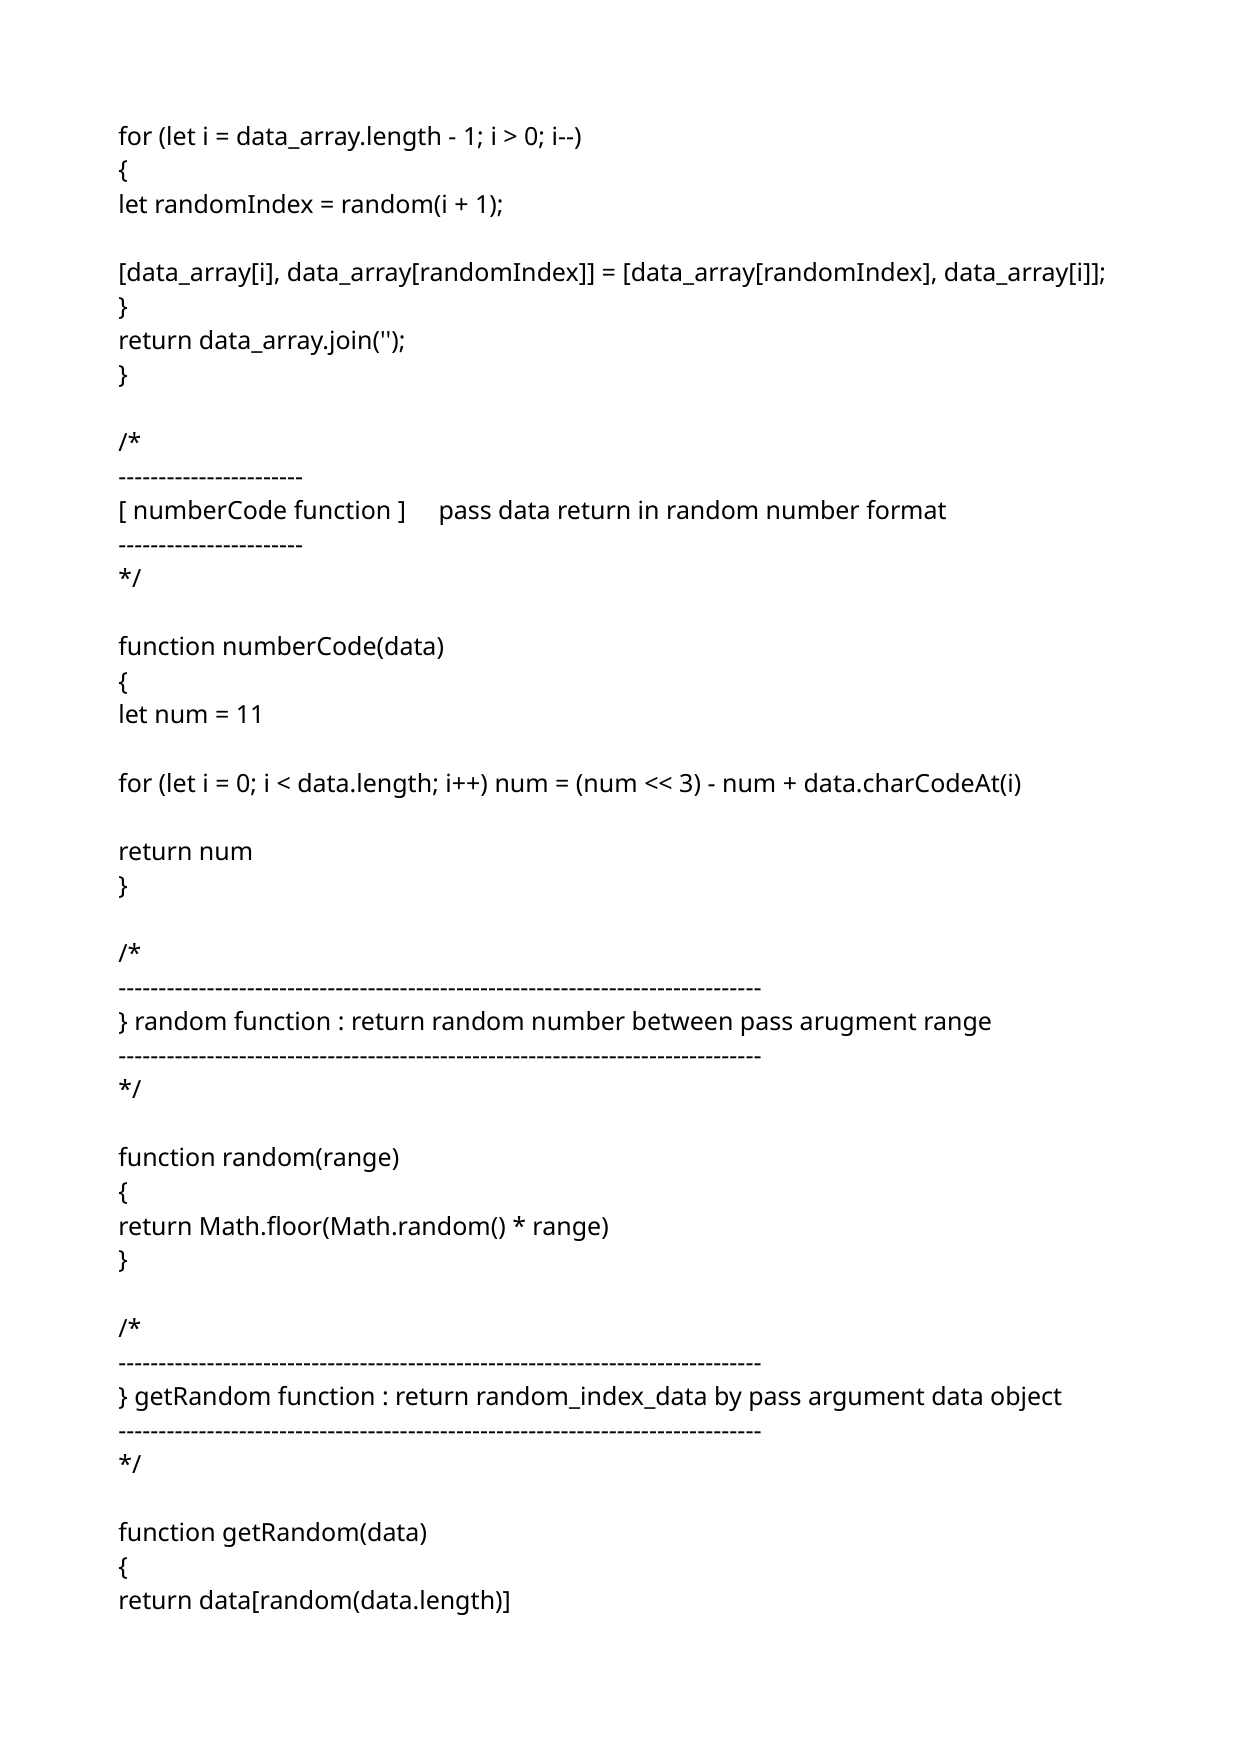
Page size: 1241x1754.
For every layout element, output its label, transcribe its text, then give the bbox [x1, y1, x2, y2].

text [ numberCode function ] pass data return in random number format [118, 493, 1122, 527]
text { [118, 1174, 1122, 1208]
text -------------------------------------------------------------------------------- [118, 1412, 1122, 1447]
text return data[random(data.length)] [118, 1583, 1122, 1617]
text -------------------------------------------------------------------------------- [118, 1344, 1122, 1378]
text */ [118, 1447, 1122, 1481]
text function getRandom(data) [118, 1515, 1122, 1549]
text -------------------------------------------------------------------------------- [118, 1038, 1122, 1072]
text { [118, 1549, 1122, 1583]
text } [118, 1242, 1122, 1276]
text return num [118, 833, 1122, 867]
text } random function : return random number between pass arugment range [118, 1004, 1122, 1038]
text for (let i = data_array.length - 1; i > 0; i--) [118, 118, 1122, 152]
text let num = 11 [118, 697, 1122, 731]
text /* [118, 1310, 1122, 1344]
text */ [118, 561, 1122, 595]
text */ [118, 1072, 1122, 1106]
text /* [118, 936, 1122, 970]
text } [118, 288, 1122, 322]
text for (let i = 0; i < data.length; i++) num = (num << 3) - num + data.charCodeAt(i) [118, 765, 1122, 799]
text } [118, 357, 1122, 391]
text ----------------------- [118, 527, 1122, 561]
text } [118, 867, 1122, 902]
text -------------------------------------------------------------------------------- [118, 970, 1122, 1004]
text function numberCode(data) [118, 629, 1122, 663]
text function random(range) [118, 1140, 1122, 1174]
text return data_array.join(''); [118, 322, 1122, 357]
text } getRandom function : return random_index_data by pass argument data object [118, 1378, 1122, 1412]
text ----------------------- [118, 459, 1122, 493]
text return Math.floor(Math.random() * range) [118, 1208, 1122, 1242]
text let randomIndex = random(i + 1); [118, 186, 1122, 220]
text /* [118, 425, 1122, 459]
text [data_array[i], data_array[randomIndex]] = [data_array[randomIndex], data_array[i]]; [118, 254, 1122, 288]
text { [118, 152, 1122, 186]
text { [118, 663, 1122, 697]
